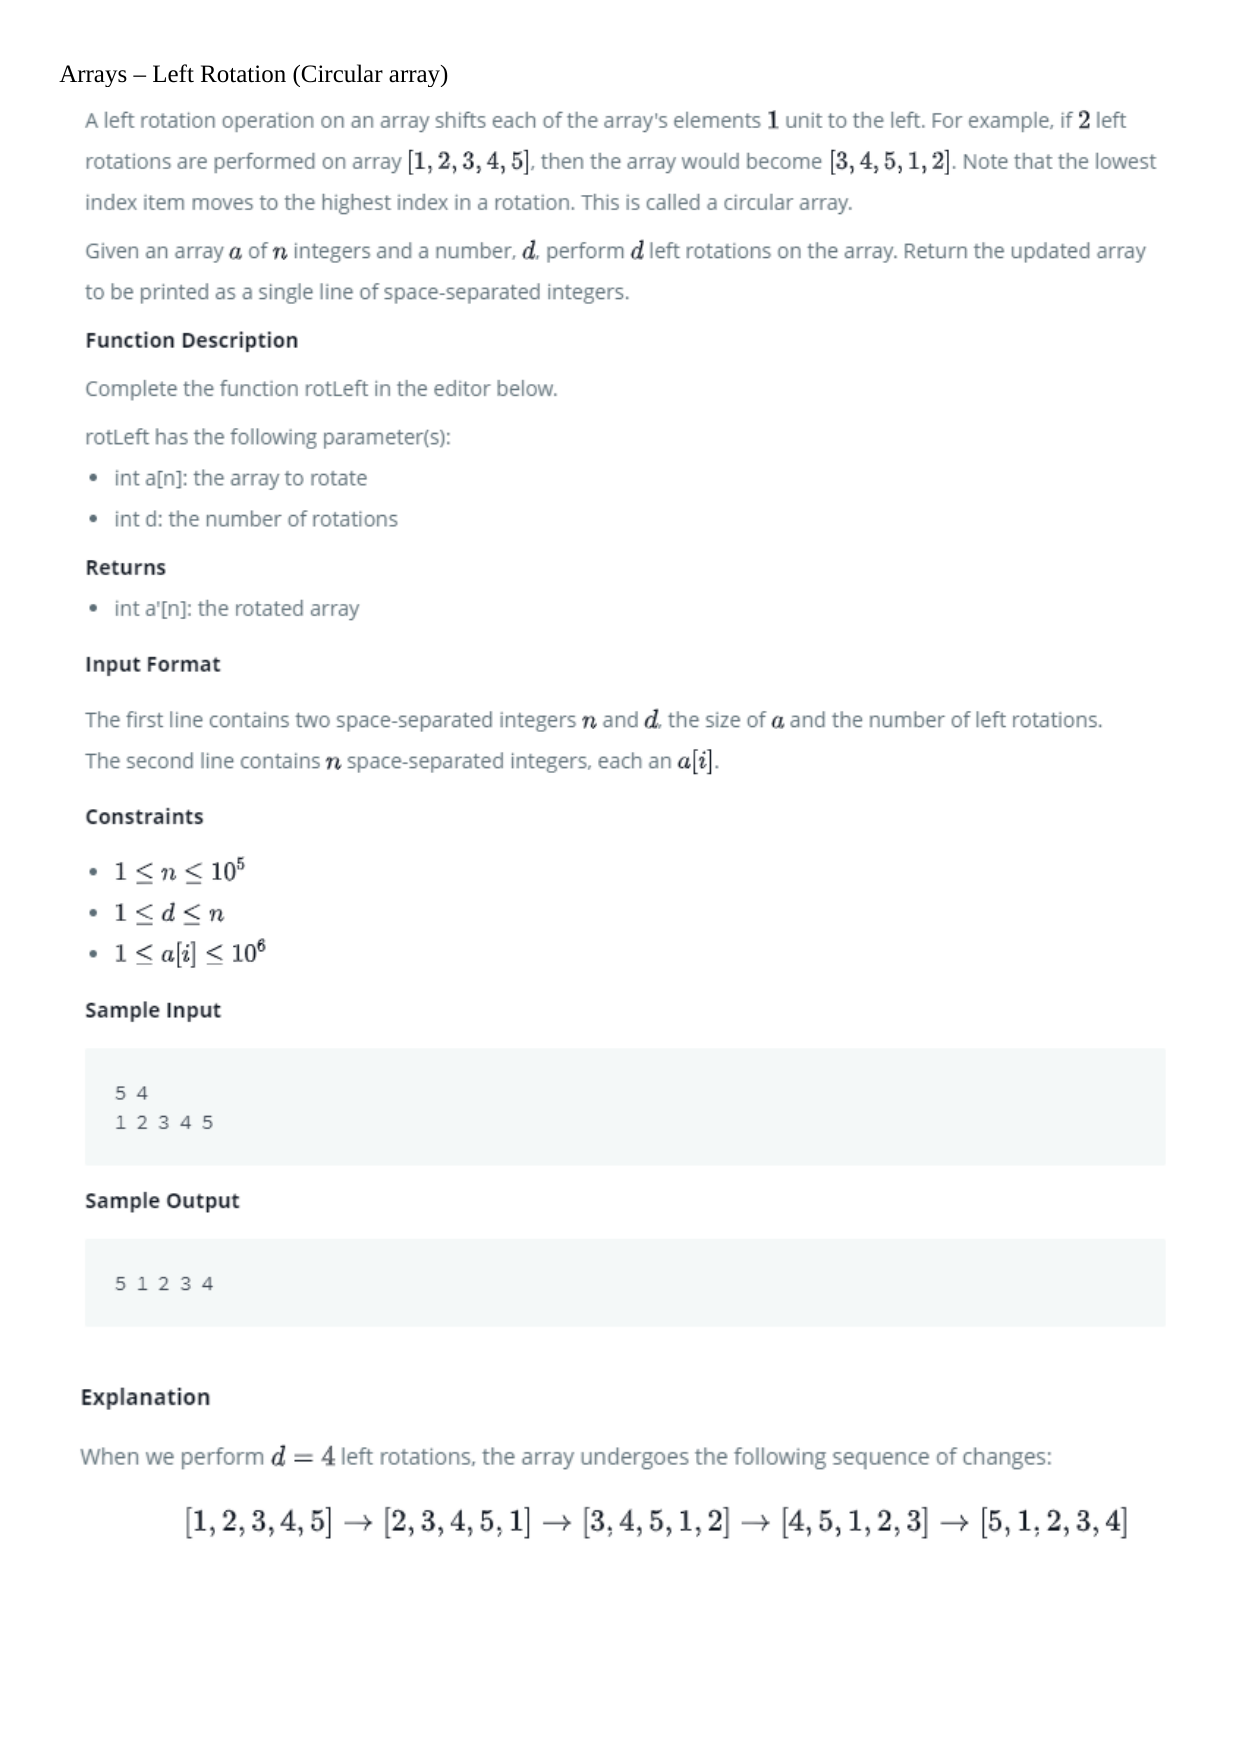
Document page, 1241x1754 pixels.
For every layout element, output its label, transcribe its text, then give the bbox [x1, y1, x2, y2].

picture [68, 1377, 1172, 1567]
text Arrays – Left Rotation (Circular array) [59, 59, 1181, 87]
picture [59, 87, 1182, 1349]
